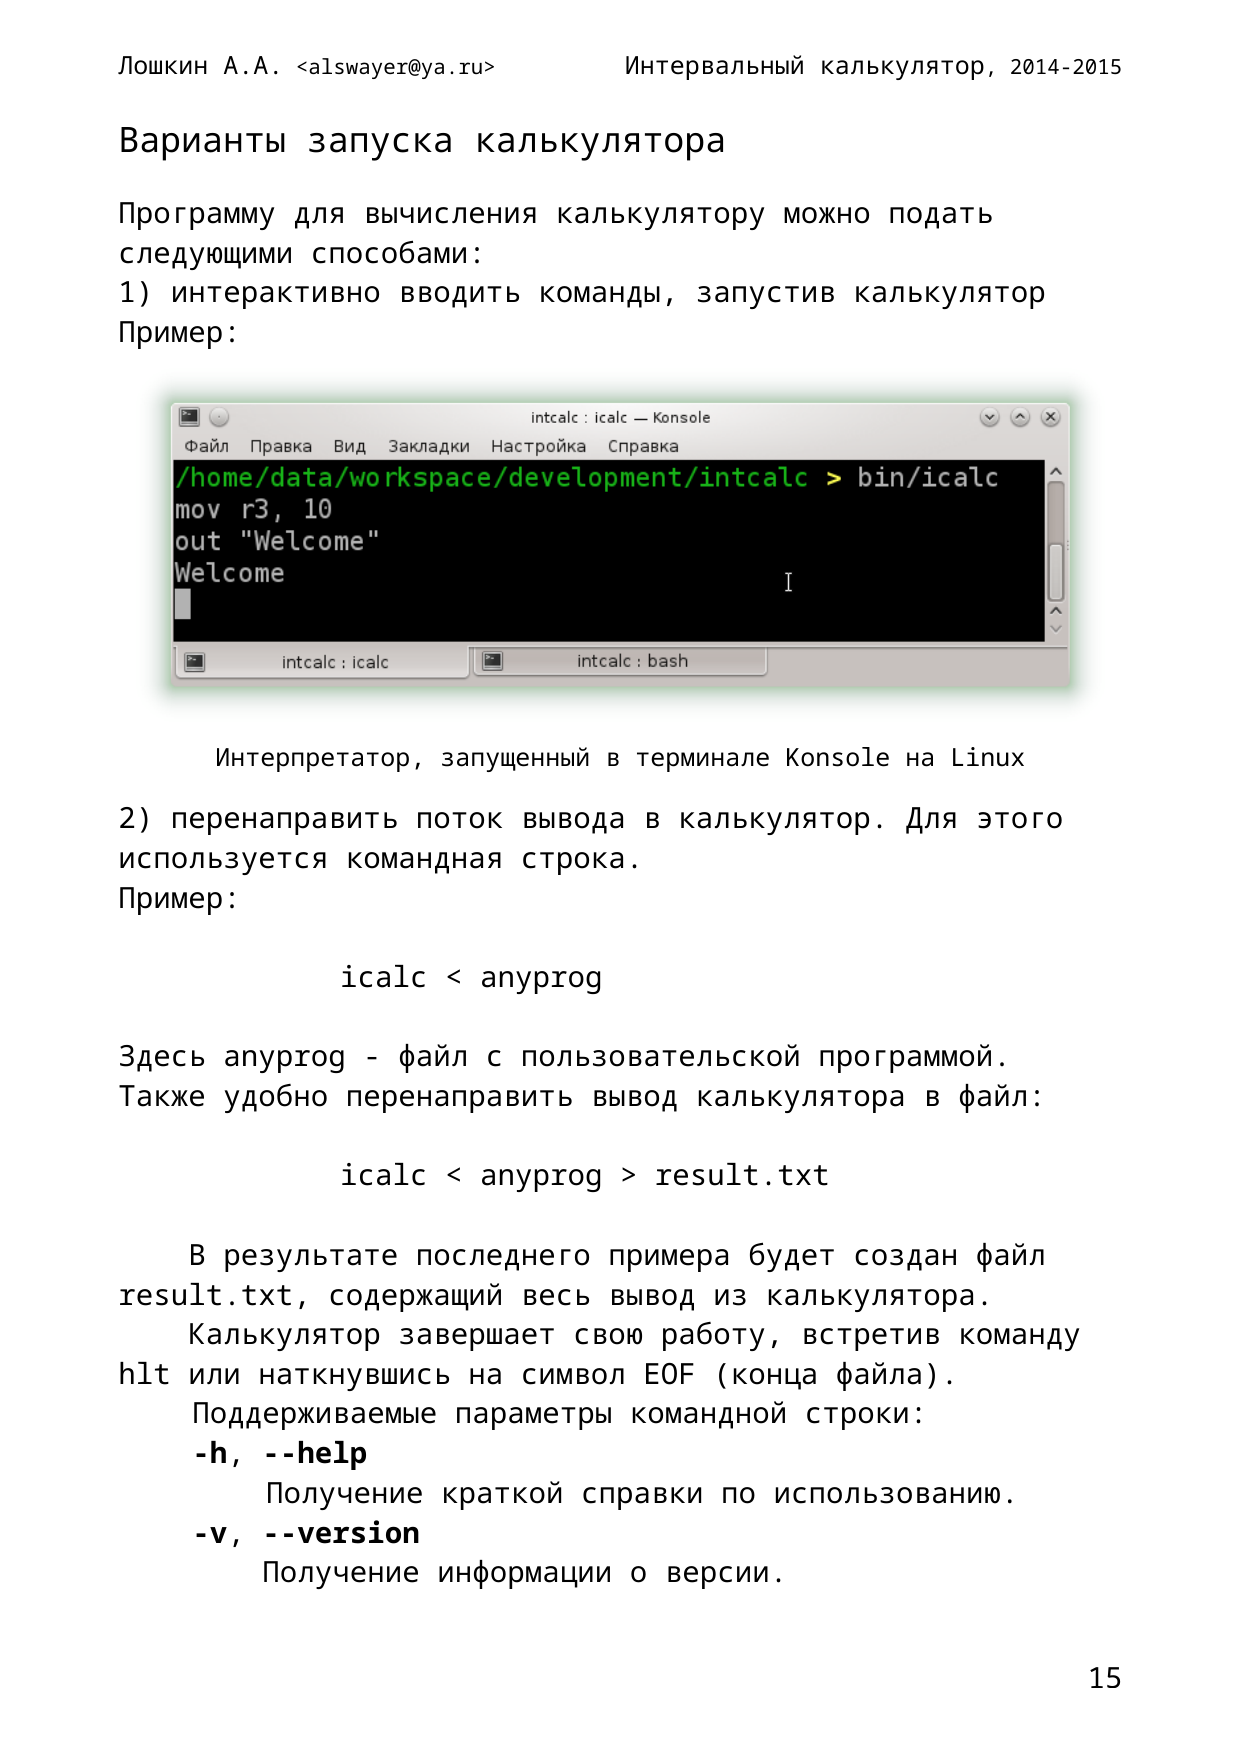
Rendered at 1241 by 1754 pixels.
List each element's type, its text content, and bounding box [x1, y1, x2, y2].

text -v, --version [118, 1512, 1122, 1552]
text 1) интерактивно вводить команды, запустив калькулятор [118, 272, 1122, 311]
text -h, --help [118, 1432, 1122, 1472]
text Поддерживаемые параметры командной строки: [118, 1393, 1122, 1432]
text icalc < anyprog > result.txt [118, 1155, 1122, 1194]
picture [118, 351, 1123, 740]
text Здесь anyprog - файл с пользовательской программой. [118, 1036, 1122, 1075]
subtitle Варианты запуска калькулятора [118, 115, 1122, 163]
text Пример: [118, 311, 1122, 351]
text Получение краткой справки по использованию. [118, 1472, 1122, 1512]
text Калькулятор завершает свою работу, встретив команду hlt или наткнувшись на символ EOF (конца файла). [118, 1313, 1122, 1393]
text Интерпретатор, запущенный в терминале Konsole на Linux [118, 740, 1122, 774]
text Программу для вычисления калькулятору можно подать следующими способами: [118, 192, 1122, 272]
text Также удобно перенаправить вывод калькулятора в файл: [118, 1075, 1122, 1115]
text icalc < anyprog [118, 956, 1122, 996]
text Пример: [118, 877, 1122, 917]
text Получение информации о версии. [118, 1552, 1122, 1591]
text В результате последнего примера будет создан файл result.txt, содержащий весь вывод из калькулятора. [118, 1234, 1122, 1313]
text 2) перенаправить поток вывода в калькулятор. Для этого используется командная строка. [118, 797, 1122, 877]
